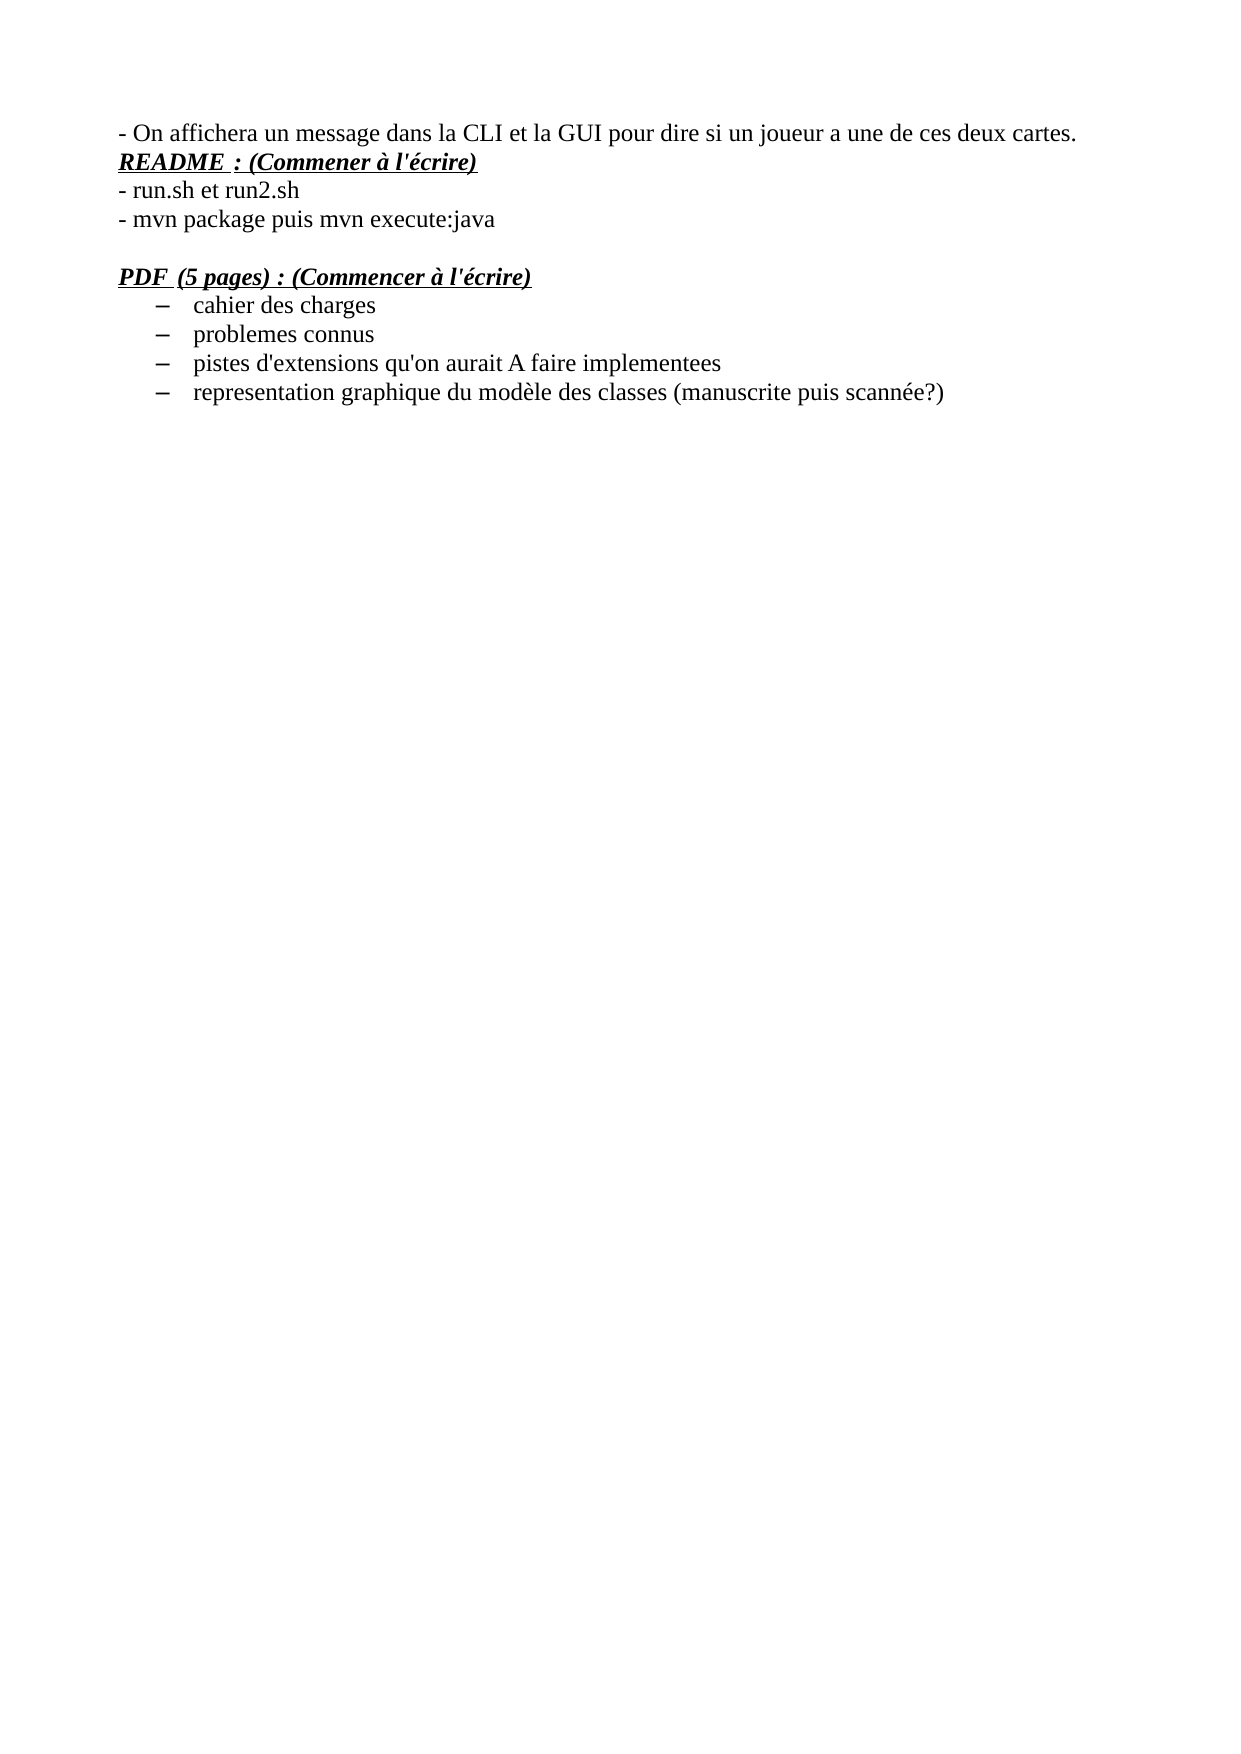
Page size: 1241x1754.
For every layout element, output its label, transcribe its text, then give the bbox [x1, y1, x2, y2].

text - run.sh et run2.sh [118, 176, 1122, 204]
list problemes connus [156, 319, 1122, 348]
list pistes d'extensions qu'on aurait A faire implementees [156, 348, 1122, 377]
text README : (Commener à l'écrire) [118, 147, 1122, 176]
list cahier des charges [156, 291, 1122, 319]
text - On affichera un message dans la CLI et la GUI pour dire si un joueur a une de ces deux cartes. [118, 118, 1122, 147]
text - mvn package puis mvn execute:java [118, 204, 1122, 233]
list representation graphique du modèle des classes (manuscrite puis scannée?) [156, 377, 1122, 406]
text PDF (5 pages) : (Commencer à l'écrire) [118, 262, 1122, 291]
